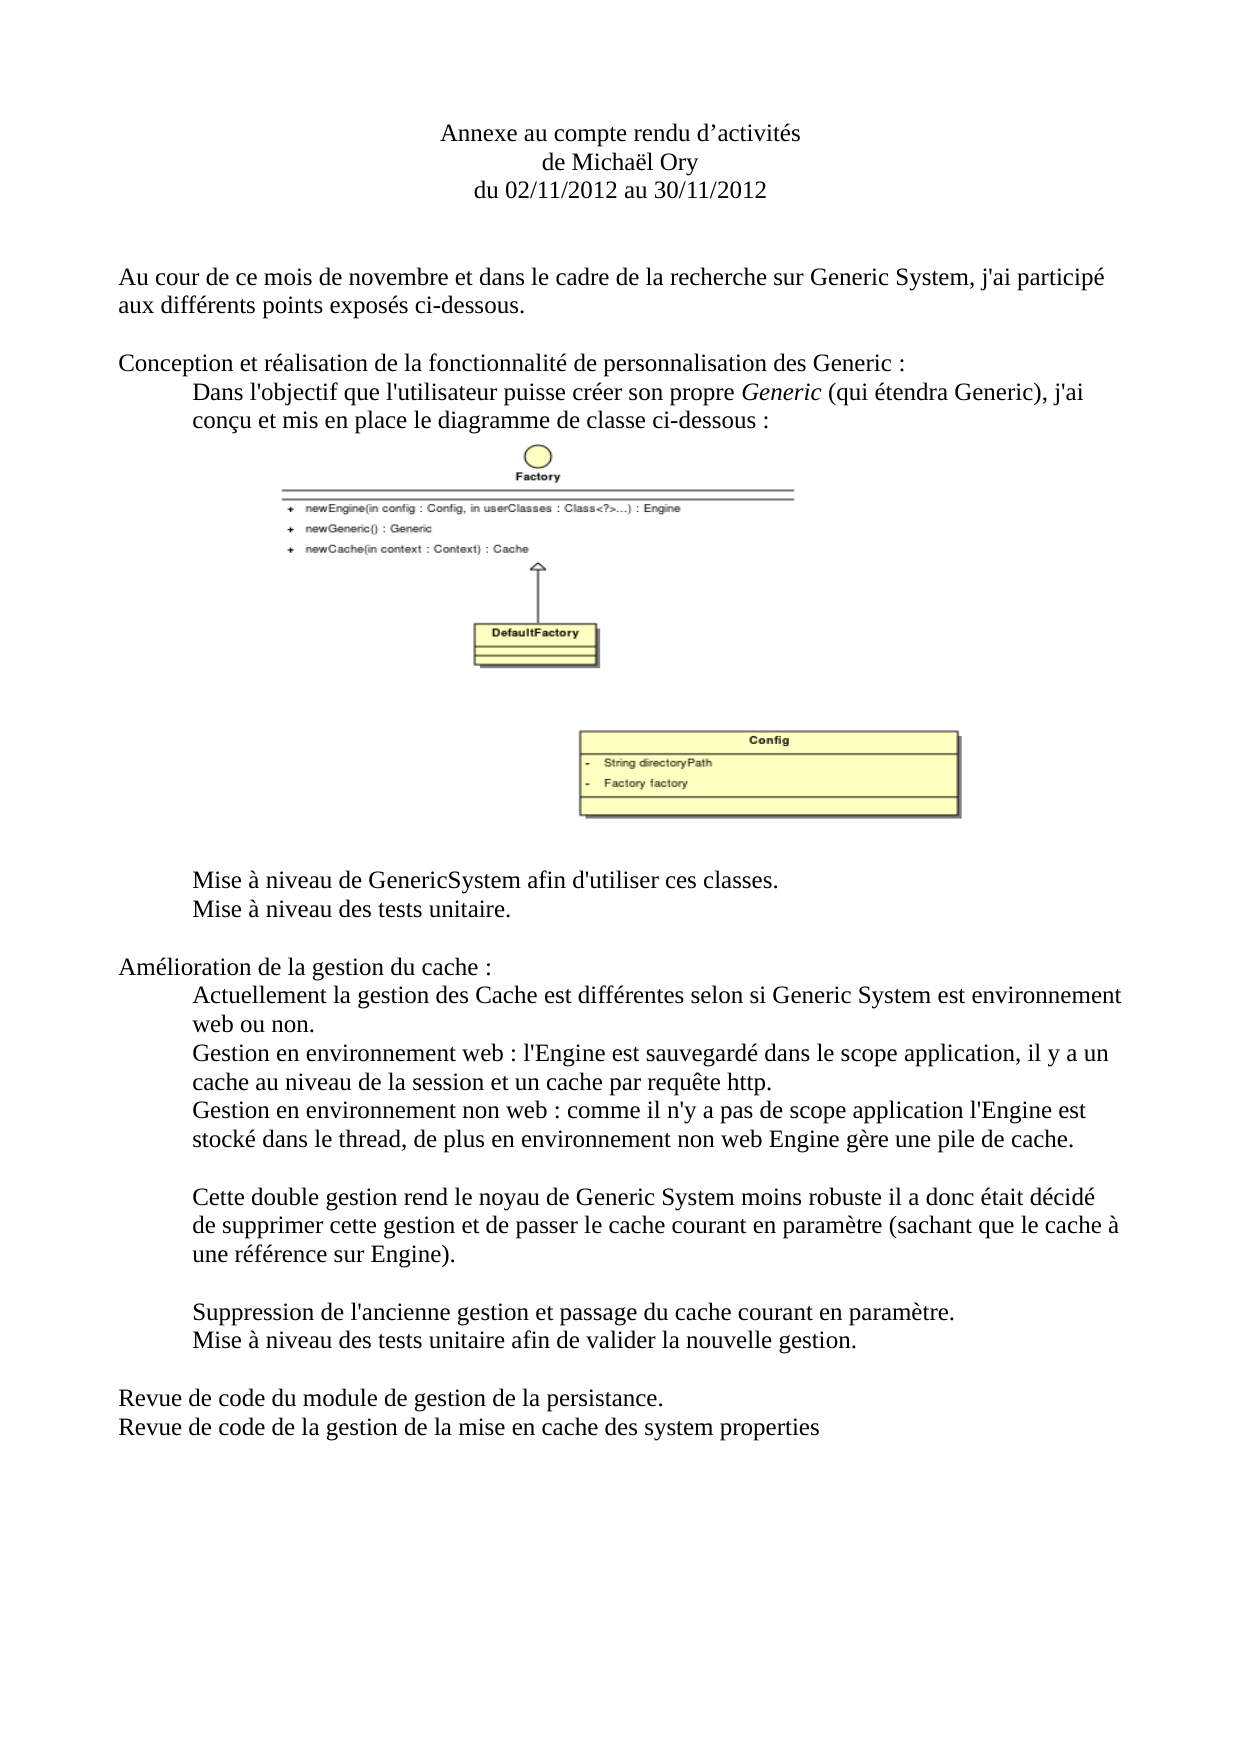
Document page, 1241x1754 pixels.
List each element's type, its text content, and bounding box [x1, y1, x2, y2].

text Suppression de l'ancienne gestion et passage du cache courant en paramètre. [192, 1297, 1122, 1326]
text Mise à niveau des tests unitaire. [192, 894, 1122, 923]
text du 02/11/2012 au 30/11/2012 [118, 176, 1122, 204]
text Cette double gestion rend le noyau de Generic System moins robuste il a donc était décidé de supprimer cette gestion et de passer le cache courant en paramètre (sachant que le cache à une référence sur Engine). [192, 1182, 1122, 1268]
text Au cour de ce mois de novembre et dans le cadre de la recherche sur Generic System, j'ai participé aux différents points exposés ci-dessous. [118, 262, 1122, 319]
picture [261, 434, 979, 839]
text Mise à niveau des tests unitaire afin de valider la nouvelle gestion. [192, 1326, 1122, 1354]
text Actuellement la gestion des Cache est différentes selon si Generic System est environnement web ou non. [192, 981, 1122, 1038]
text Annexe au compte rendu d’activités [118, 118, 1122, 147]
text Revue de code du module de gestion de la persistance. [118, 1383, 1122, 1412]
text Revue de code de la gestion de la mise en cache des system properties [118, 1412, 1122, 1441]
text Gestion en environnement web : l'Engine est sauvegardé dans le scope application, il y a un cache au niveau de la session et un cache par requête http. [192, 1038, 1122, 1096]
text Gestion en environnement non web : comme il n'y a pas de scope application l'Engine est stocké dans le thread, de plus en environnement non web Engine gère une pile de cache. [192, 1096, 1122, 1153]
text Mise à niveau de GenericSystem afin d'utiliser ces classes. [192, 866, 1122, 894]
text de Michaël Ory [118, 147, 1122, 176]
text Dans l'objectif que l'utilisateur puisse créer son propre Generic (qui étendra Generic), j'ai conçu et mis en place le diagramme de classe ci-dessous : [192, 377, 1122, 434]
text Amélioration de la gestion du cache : [118, 952, 1122, 981]
text Conception et réalisation de la fonctionnalité de personnalisation des Generic : [118, 348, 1122, 377]
